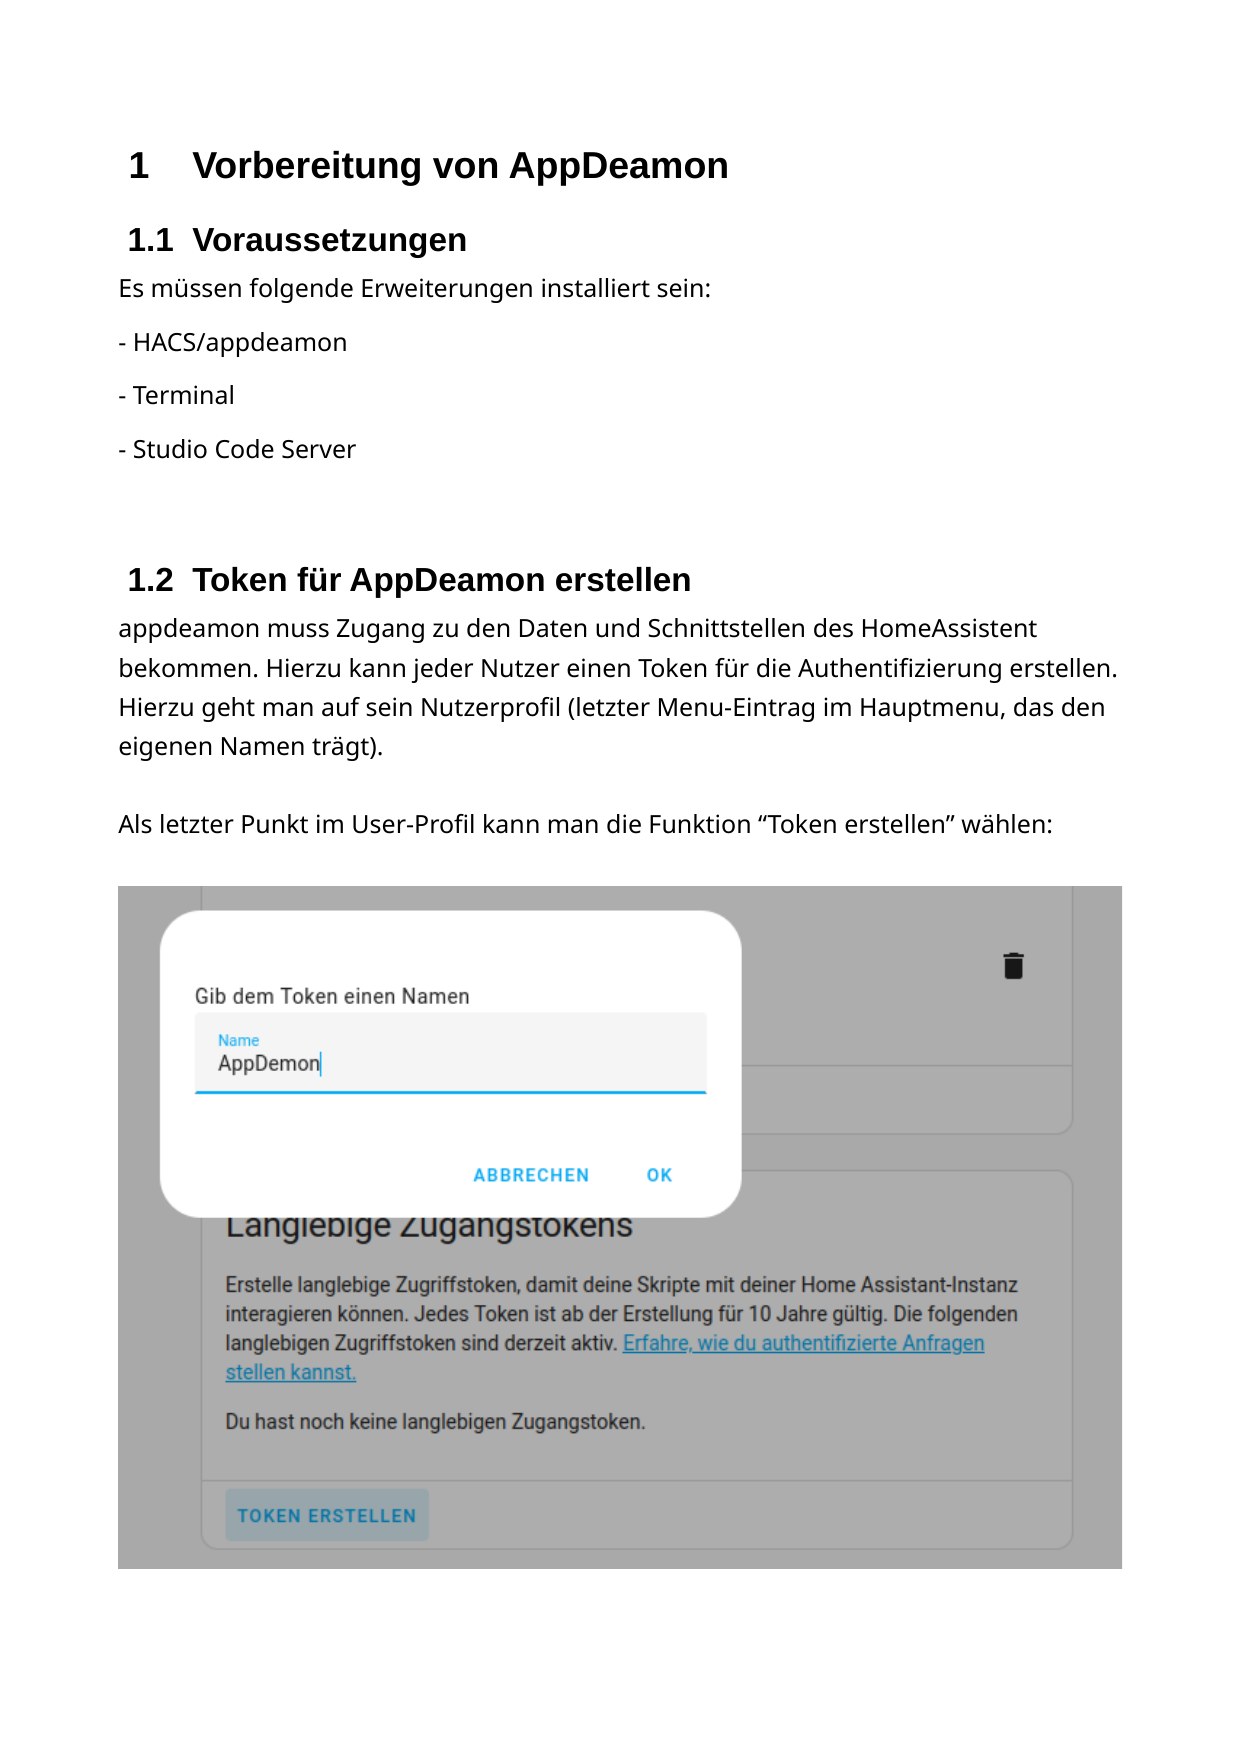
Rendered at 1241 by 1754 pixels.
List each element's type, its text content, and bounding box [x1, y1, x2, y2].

subtitle Token für AppDeamon erstellen [118, 560, 1122, 598]
text - HACS/appdeamon [118, 324, 1122, 358]
text Es müssen folgende Erweiterungen installiert sein: [118, 271, 1122, 304]
text - Studio Code Server [118, 432, 1122, 466]
text - Terminal [118, 378, 1122, 412]
text appdeamon muss Zugang zu den Daten und Schnittstellen des HomeAssistent bekommen. Hierzu kann jeder Nutzer einen Token für die Authentifizierung erstellen. Hierzu geht man auf sein Nutzerprofil (letzter Menu-Eintrag im Hauptmenu, das den eigenen Namen trägt). Als letzter Punkt im User-Profil kann man die Funktion “Token erstellen” wählen: [118, 611, 1122, 880]
subtitle Voraussetzungen [118, 219, 1122, 258]
subtitle Vorbereitung von AppDeamon [118, 143, 1122, 186]
picture [118, 886, 1123, 1569]
